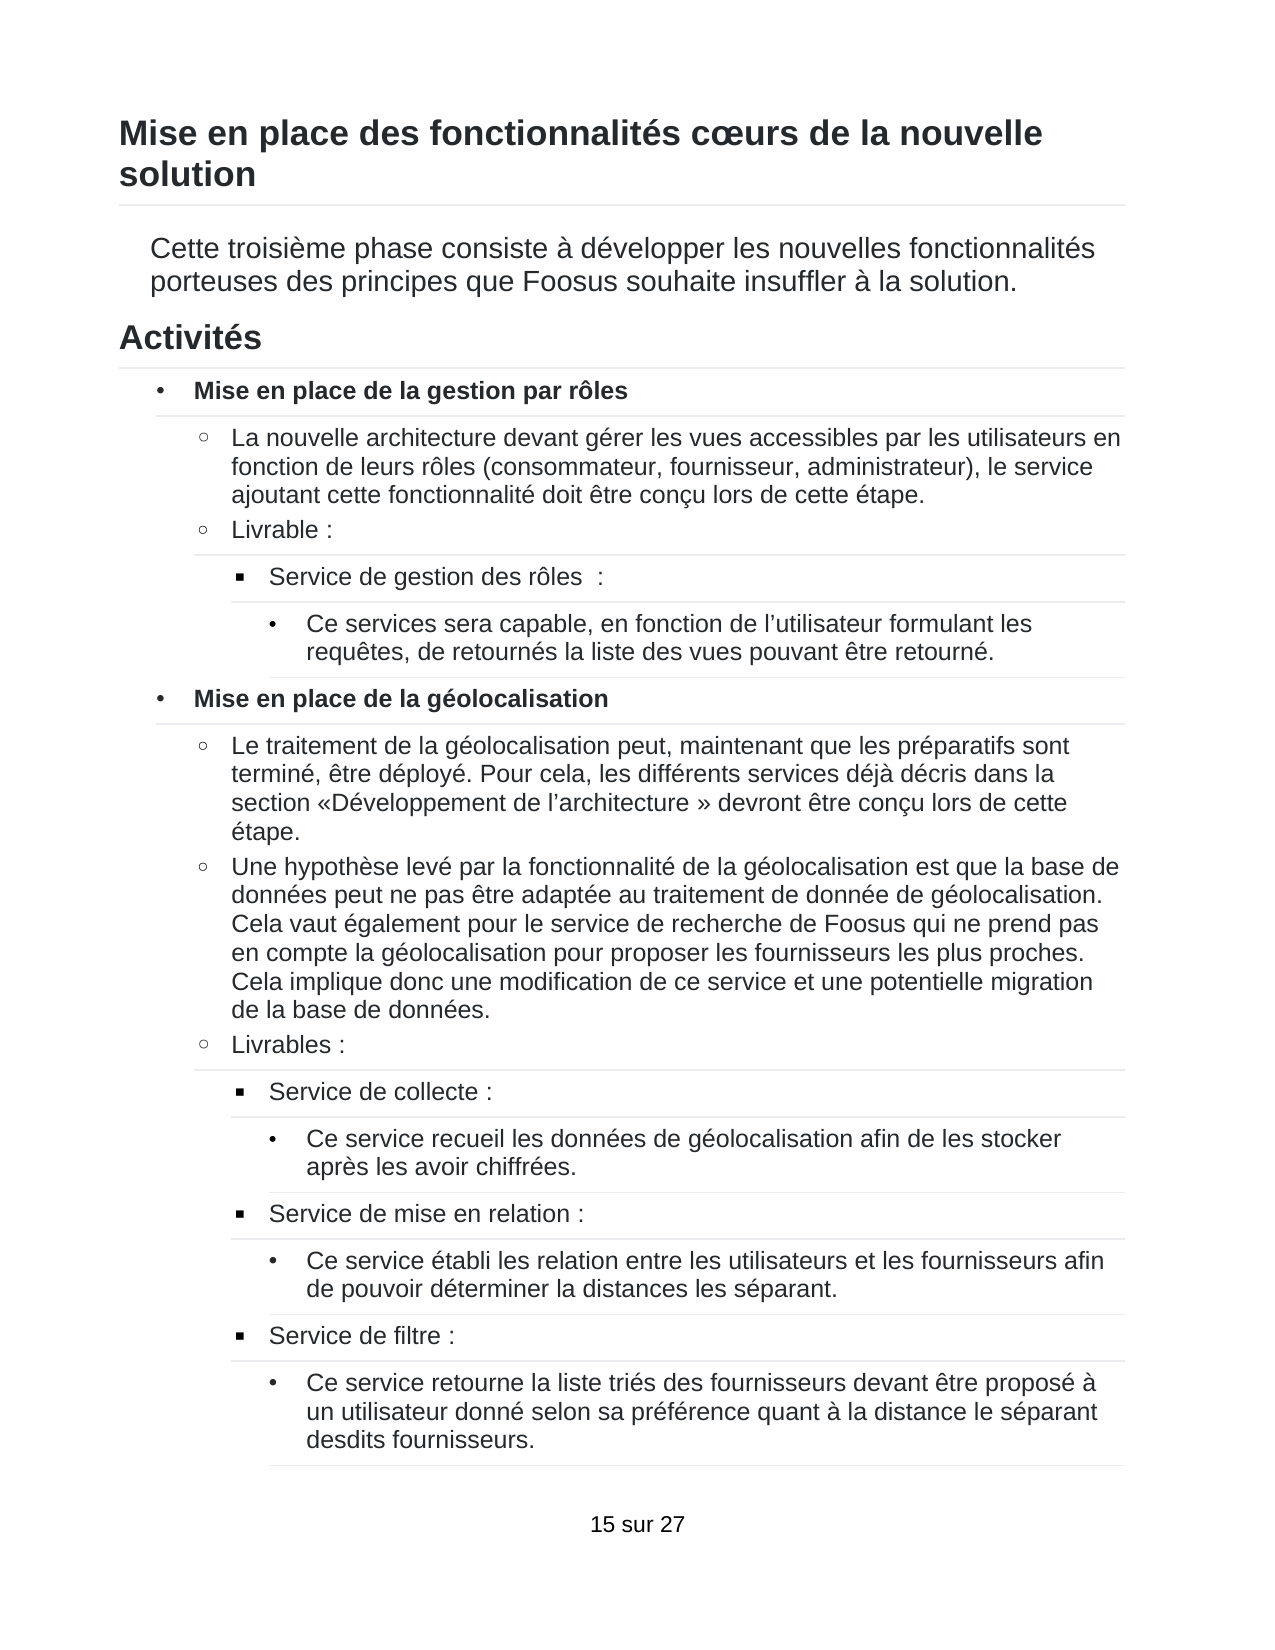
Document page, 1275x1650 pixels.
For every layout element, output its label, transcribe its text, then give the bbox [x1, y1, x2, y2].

list Ce services sera capable, en fonction de l’utilisateur formulant les requêtes, de retournés la liste des vues pouvant être retourné. [269, 608, 1125, 677]
list Mise en place des fonctionnalités cœurs de la nouvelle solution [119, 112, 1125, 204]
list Le traitement de la géolocalisation peut, maintenant que les préparatifs sont terminé, être déployé. Pour cela, les différents services déjà décris dans la section «Développement de l’architecture » devront être conçu lors de cette étape. [194, 731, 1125, 846]
list Ce service établi les relation entre les utilisateurs et les fournisseurs afin de pouvoir déterminer la distances les séparant. [269, 1246, 1125, 1314]
subtitle Activités [119, 317, 1125, 367]
list Livrables : [194, 1030, 1125, 1069]
list Service de gestion des rôles : [231, 562, 1125, 601]
list La nouvelle architecture devant gérer les vues accessibles par les utilisateurs en fonction de leurs rôles (consommateur, fournisseur, administrateur), le service ajoutant cette fonctionnalité doit être conçu lors de cette étape. [194, 423, 1125, 509]
list Mise en place de la géolocalisation [156, 684, 1125, 723]
list Mise en place de la gestion par rôles [156, 376, 1125, 415]
list Une hypothèse levé par la fonctionnalité de la géolocalisation est que la base de données peut ne pas être adaptée au traitement de donnée de géolocalisation. Cela vaut également pour le service de recherche de Foosus qui ne prend pas en compte la géolocalisation pour proposer les fournisseurs les plus proches. Cela implique donc une modification de ce service et une potentielle migration de la base de données. [194, 852, 1125, 1024]
list Ce service recueil les données de géolocalisation afin de les stocker après les avoir chiffrées. [269, 1123, 1125, 1192]
list Livrable : [194, 515, 1125, 554]
list Service de collecte : [231, 1077, 1125, 1116]
list Service de mise en relation : [231, 1199, 1125, 1238]
list Service de filtre : [231, 1321, 1125, 1360]
subtitle Cette troisième phase consiste à développer les nouvelles fonctionnalités porteuses des principes que Foosus souhaite insuffler à la solution. [150, 231, 1125, 298]
list Ce service retourne la liste triés des fournisseurs devant être proposé à un utilisateur donné selon sa préférence quant à la distance le séparant desdits fournisseurs. [269, 1368, 1125, 1465]
